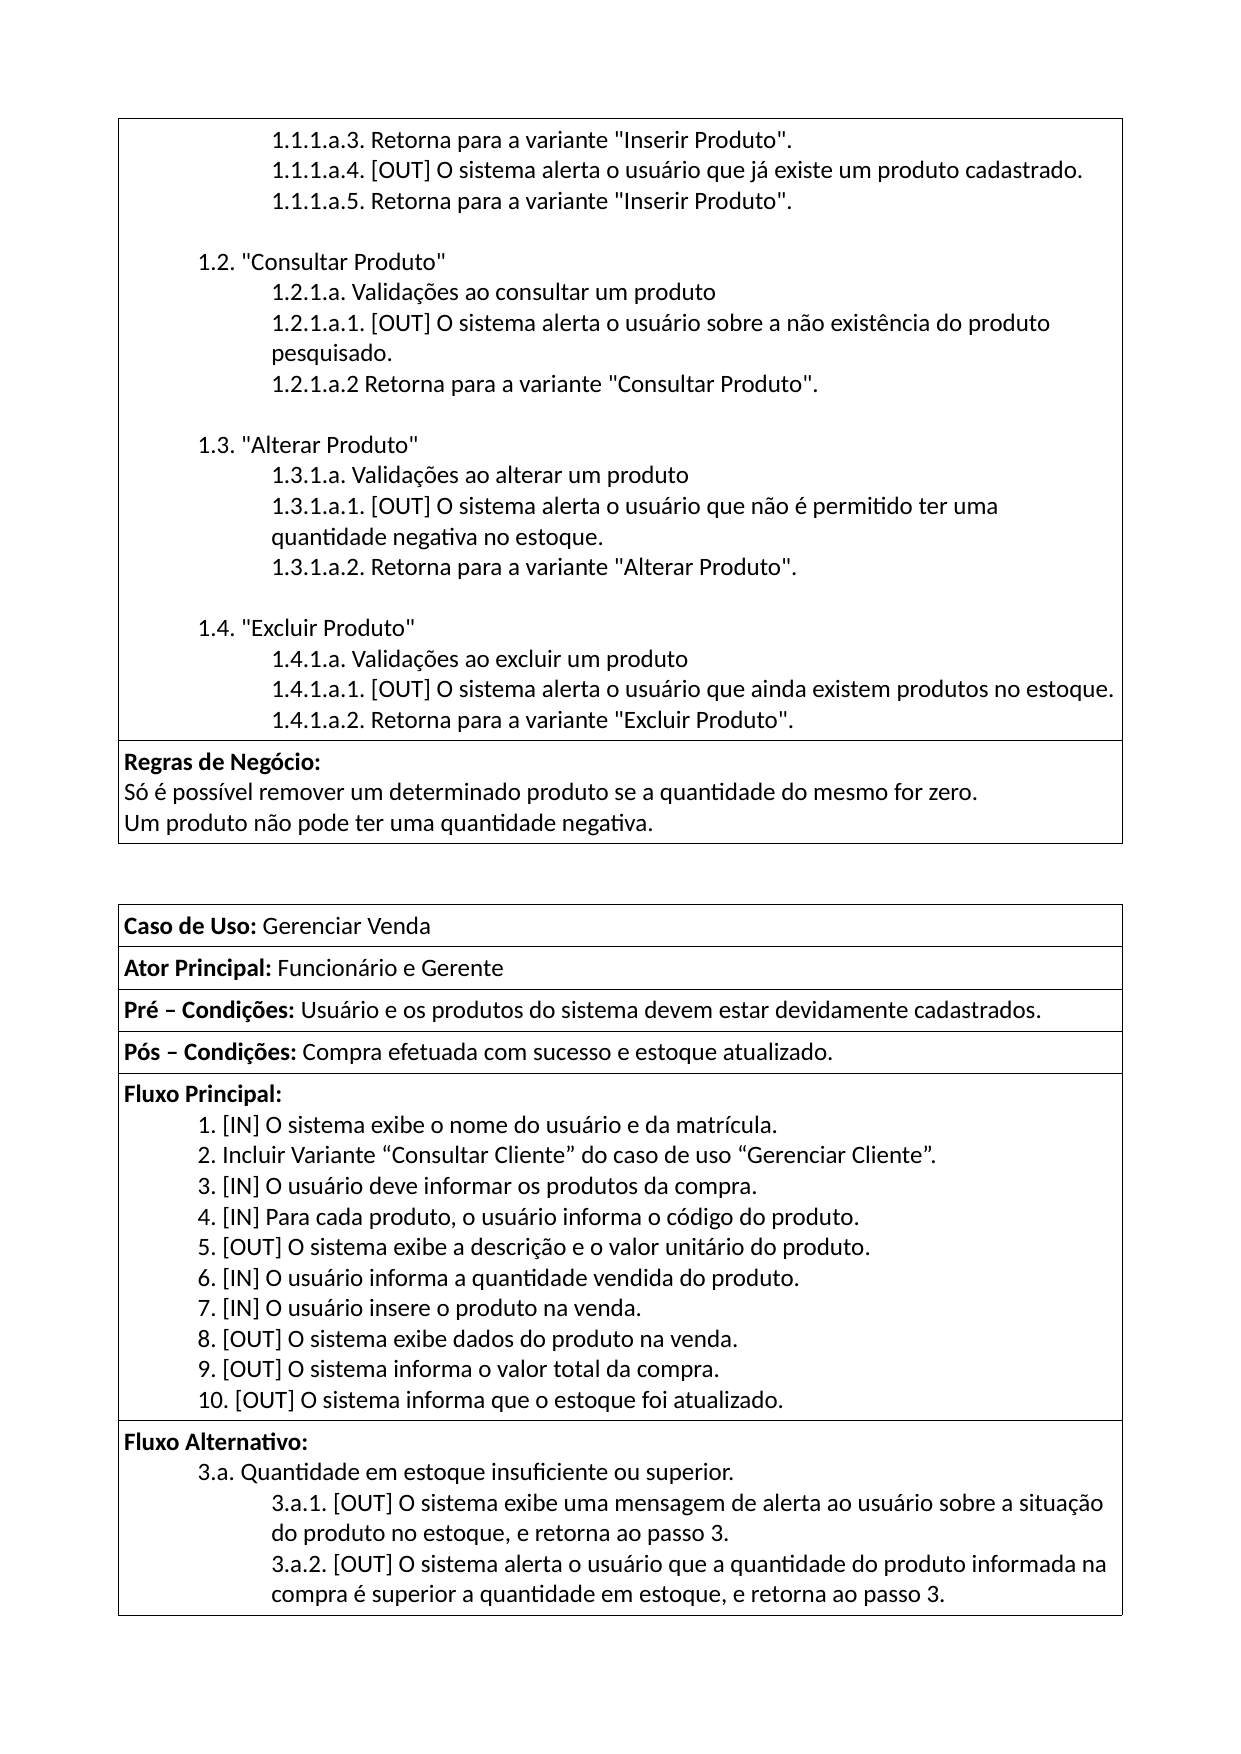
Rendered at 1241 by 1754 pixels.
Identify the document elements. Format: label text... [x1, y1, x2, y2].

table_cell Pré – Condições: Usuário e os produtos do sistema devem estar devidamente cadastrados. [119, 990, 1122, 1031]
table_cell 1.1.1.a.3. Retorna para a variante "Inserir Produto". 1.1.1.a.4. [OUT] O sistema alerta o usuário que já existe um produto cadastrado. 1.1.1.a.5. Retorna para a variante "Inserir Produto". 1.2. "Consultar Produto" 1.2.1.a. Validações ao consultar um produto 1.2.1.a.1. [OUT] O sistema alerta o usuário sobre a não existência do produto pesquisado. 1.2.1.a.2 Retorna para a variante "Consultar Produto". 1.3. "Alterar Produto" 1.3.1.a. Validações ao alterar um produto 1.3.1.a.1. [OUT] O sistema alerta o usuário que não é permitido ter uma quantidade negativa no estoque. 1.3.1.a.2. Retorna para a variante "Alterar Produto". 1.4. "Excluir Produto" 1.4.1.a. Validações ao excluir um produto 1.4.1.a.1. [OUT] O sistema alerta o usuário que ainda existem produtos no estoque. 1.4.1.a.2. Retorna para a variante "Excluir Produto". [119, 119, 1122, 740]
table_cell Regras de Negócio: Só é possível remover um determinado produto se a quantidade do mesmo for zero. Um produto não pode ter uma quantidade negativa. [119, 741, 1122, 843]
table_header Caso de Uso: Gerenciar Venda [119, 905, 1122, 946]
table_cell Fluxo Principal: 1. [IN] O sistema exibe o nome do usuário e da matrícula. 2. Incluir Variante “Consultar Cliente” do caso de uso “Gerenciar Cliente”. 3. [IN] O usuário deve informar os produtos da compra. 4. [IN] Para cada produto, o usuário informa o código do produto. 5. [OUT] O sistema exibe a descrição e o valor unitário do produto. 6. [IN] O usuário informa a quantidade vendida do produto. 7. [IN] O usuário insere o produto na venda. 8. [OUT] O sistema exibe dados do produto na venda. 9. [OUT] O sistema informa o valor total da compra. 10. [OUT] O sistema informa que o estoque foi atualizado. [119, 1074, 1122, 1420]
table_cell Ator Principal: Funcionário e Gerente [119, 947, 1122, 988]
table_cell Fluxo Alternativo: 3.a. Quantidade em estoque insuficiente ou superior. 3.a.1. [OUT] O sistema exibe uma mensagem de alerta ao usuário sobre a situação do produto no estoque, e retorna ao passo 3. 3.a.2. [OUT] O sistema alerta o usuário que a quantidade do produto informada na compra é superior a quantidade em estoque, e retorna ao passo 3. [119, 1421, 1122, 1615]
table_cell Pós – Condições: Compra efetuada com sucesso e estoque atualizado. [119, 1032, 1122, 1073]
